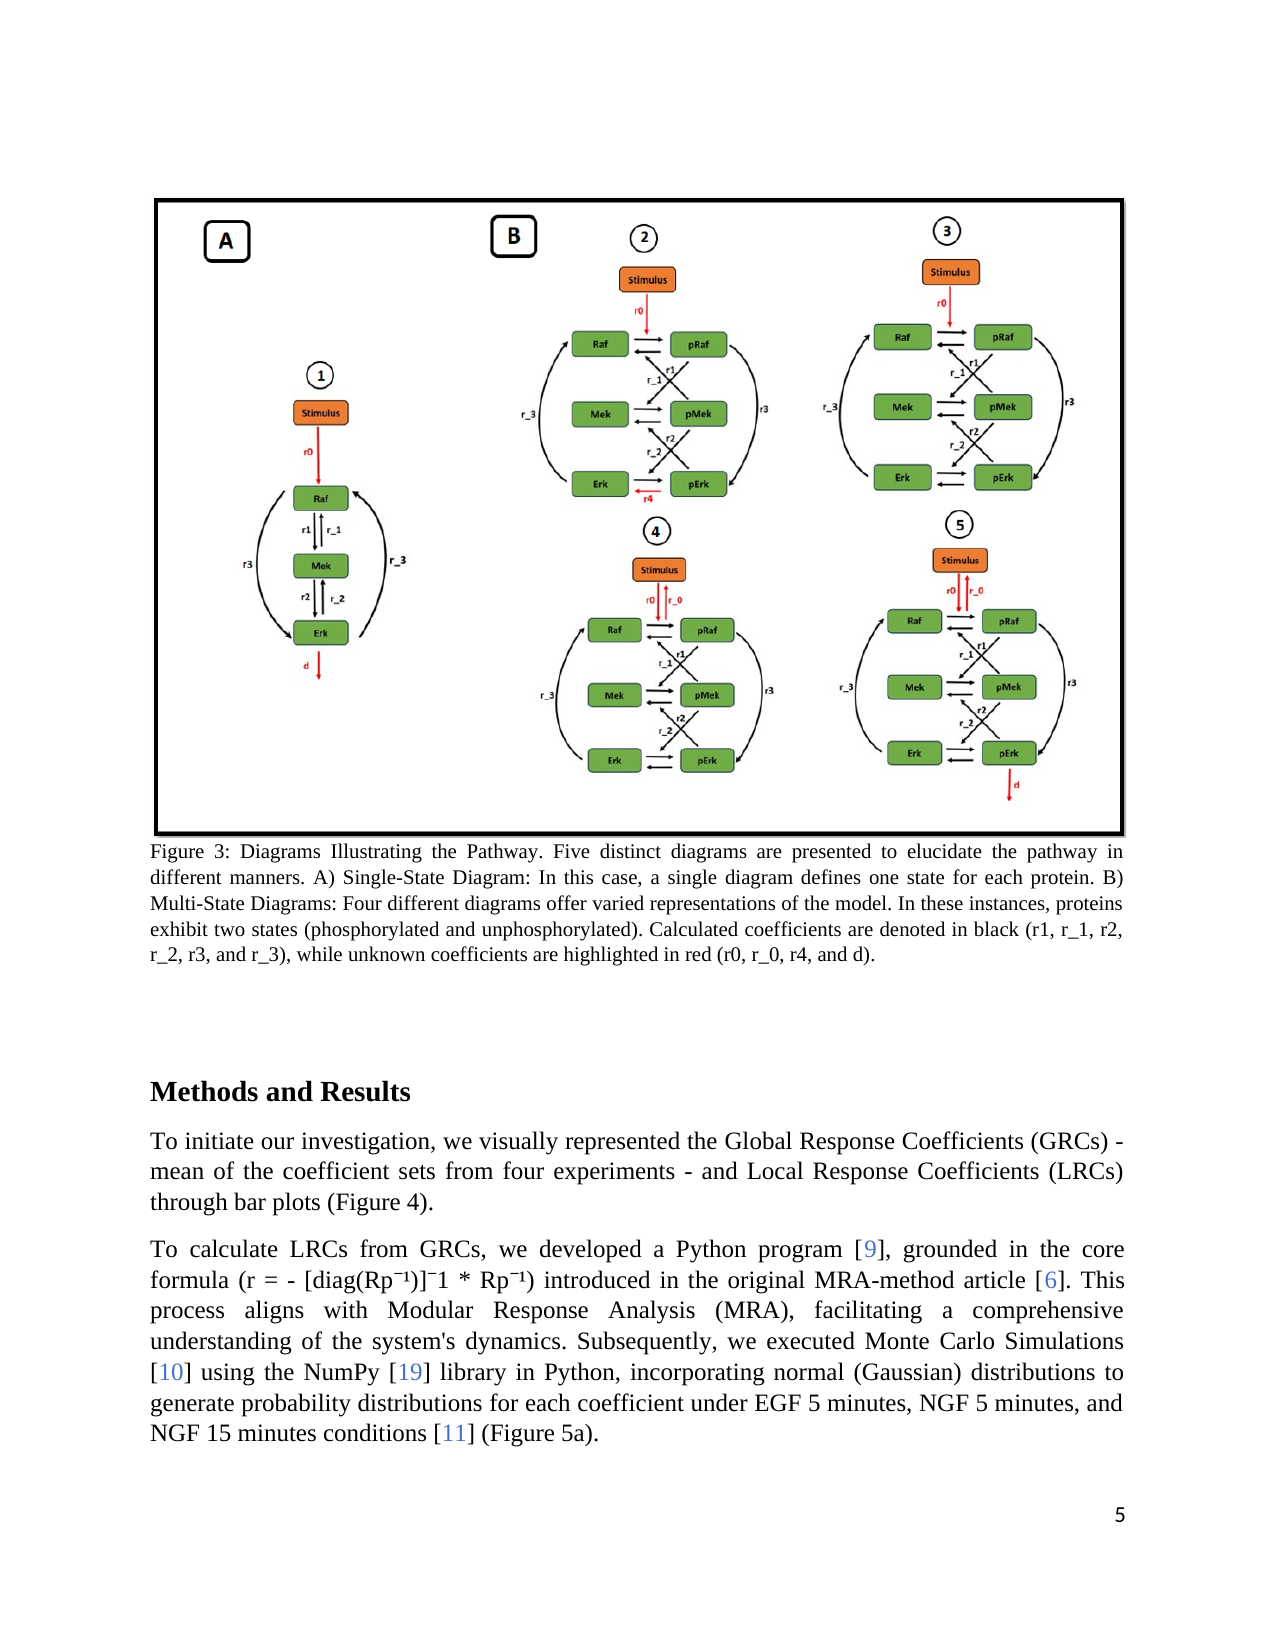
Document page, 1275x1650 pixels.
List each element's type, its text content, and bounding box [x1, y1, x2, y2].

text To initiate our investigation, we visually represented the Global Response Coefficients (GRCs) - mean of the coefficient sets from four experiments - and Local Response Coefficients (LRCs) through bar plots (Figure 4). [150, 1126, 1125, 1216]
text Figure 3: Diagrams Illustrating the Pathway. Five distinct diagrams are presented to elucidate the pathway in different manners. A) Single-State Diagram: In this case, a single diagram defines one state for each protein. B) Multi-State Diagrams: Four different diagrams offer varied representations of the model. In these instances, proteins exhibit two states (phosphorylated and unphosphorylated). Calculated coefficients are denoted in black (r1, r_1, r2, r_2, r3, and r_3), while unknown coefficients are highlighted in red (r0, r_0, r4, and d). [150, 838, 1125, 966]
text To calculate LRCs from GRCs, we developed a Python program [9], grounded in the core formula (r = - [diag(Rp⁻¹)]⁻1 * Rp⁻¹) introduced in the original MRA-method article [6]. This process aligns with Modular Response Analysis (MRA), facilitating a comprehensive understanding of the system's dynamics. Subsequently, we executed Monte Carlo Simulations [10] using the NumPy [19] library in Python, incorporating normal (Gaussian) distributions to generate probability distributions for each coefficient under EGF 5 minutes, NGF 5 minutes, and NGF 15 minutes conditions [11] (Figure 5a). [150, 1234, 1125, 1447]
text Methods and Results [150, 1074, 1125, 1107]
